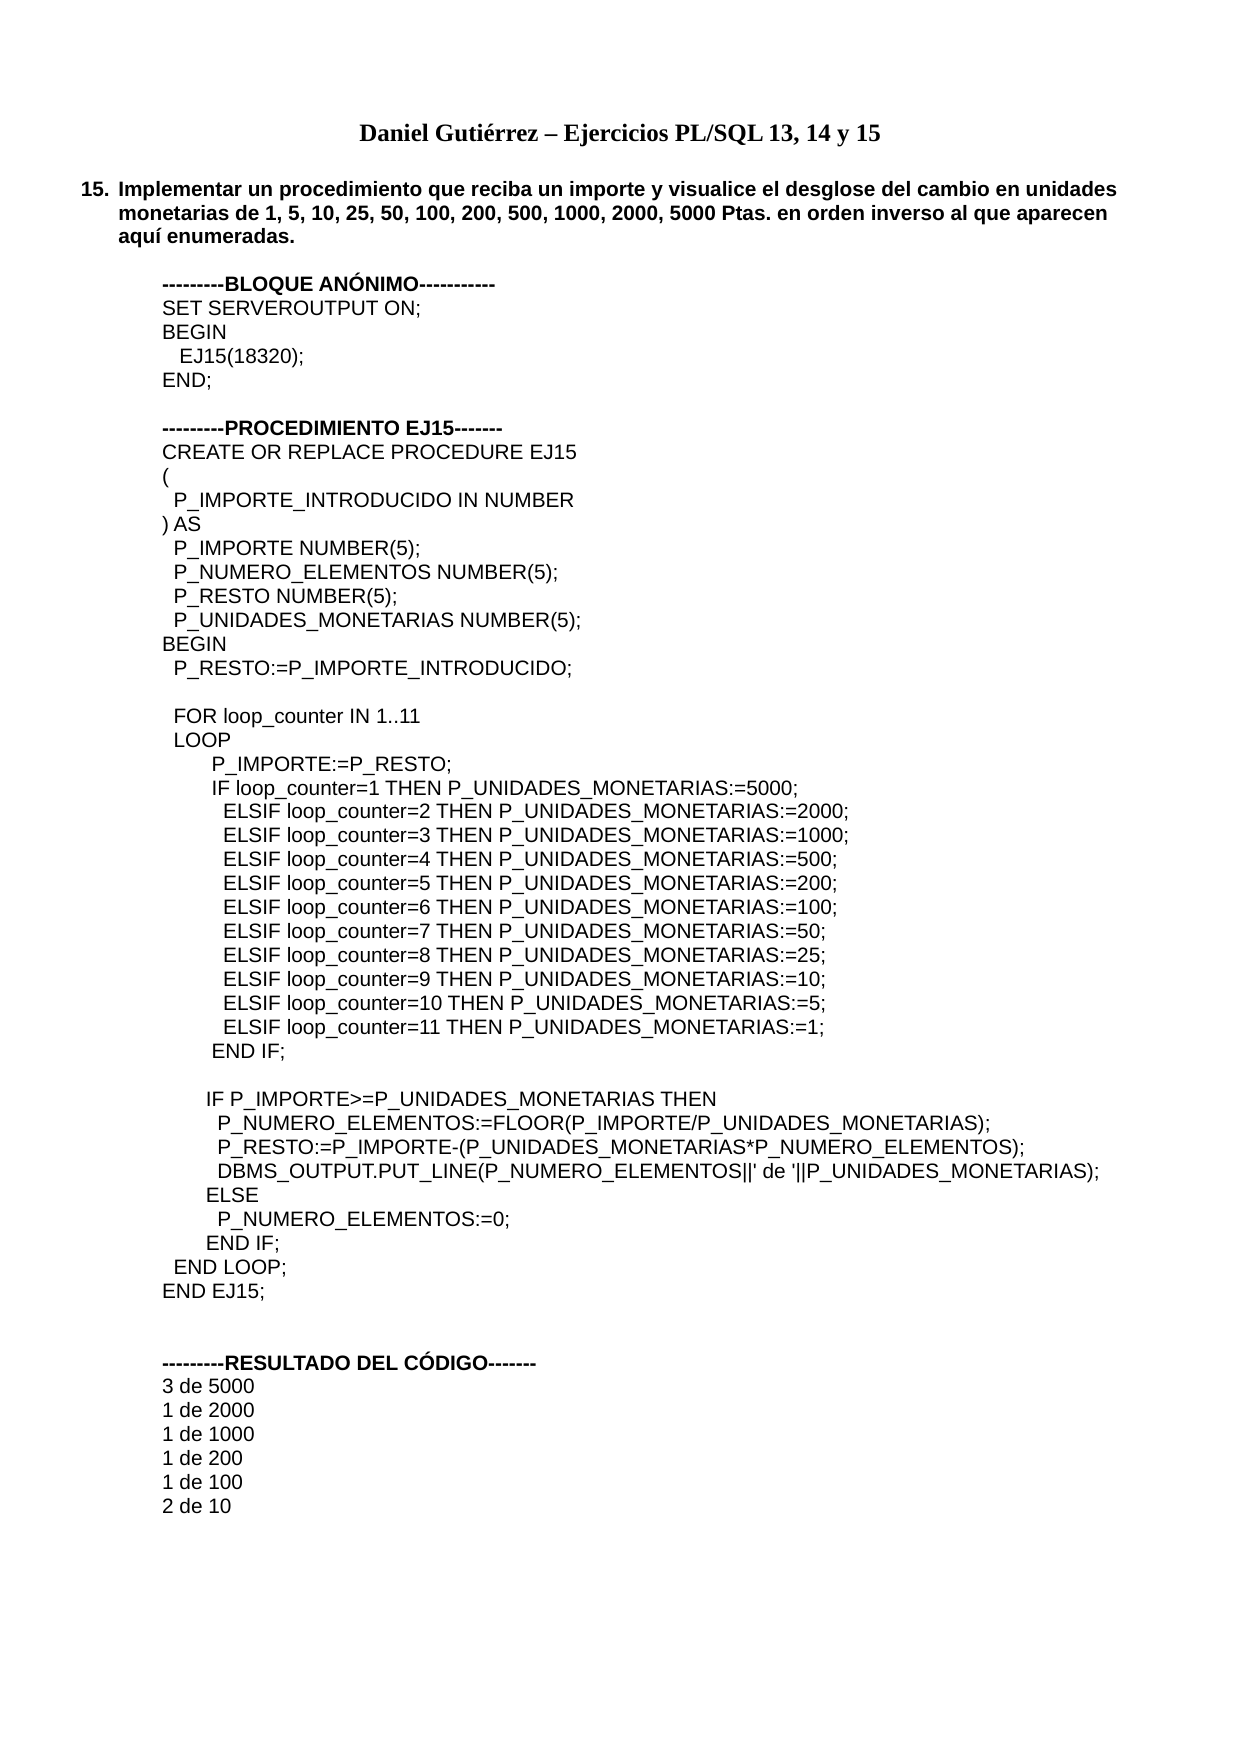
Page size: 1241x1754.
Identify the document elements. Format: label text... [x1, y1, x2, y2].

text ELSIF loop_counter=4 THEN P_UNIDADES_MONETARIAS:=500; [162, 847, 1122, 871]
text P_RESTO:=P_IMPORTE_INTRODUCIDO; [162, 656, 1122, 679]
text P_IMPORTE_INTRODUCIDO IN NUMBER [162, 488, 1122, 512]
text P_NUMERO_ELEMENTOS:=0; [162, 1207, 1122, 1231]
text ---------RESULTADO DEL CÓDIGO------- [162, 1350, 1122, 1374]
text END IF; [162, 1039, 1122, 1063]
text 1 de 2000 [162, 1398, 1122, 1422]
text IF P_IMPORTE>=P_UNIDADES_MONETARIAS THEN [162, 1087, 1122, 1111]
text P_RESTO:=P_IMPORTE-(P_UNIDADES_MONETARIAS*P_NUMERO_ELEMENTOS); [162, 1135, 1122, 1159]
text ---------BLOQUE ANÓNIMO----------- [162, 272, 1122, 296]
text ELSIF loop_counter=3 THEN P_UNIDADES_MONETARIAS:=1000; [162, 823, 1122, 847]
text ) AS [162, 512, 1122, 536]
text ELSIF loop_counter=8 THEN P_UNIDADES_MONETARIAS:=25; [162, 943, 1122, 967]
text FOR loop_counter IN 1..11 [162, 703, 1122, 727]
text ELSIF loop_counter=5 THEN P_UNIDADES_MONETARIAS:=200; [162, 871, 1122, 895]
text DBMS_OUTPUT.PUT_LINE(P_NUMERO_ELEMENTOS||' de '||P_UNIDADES_MONETARIAS); [162, 1159, 1122, 1183]
text CREATE OR REPLACE PROCEDURE EJ15 [162, 440, 1122, 464]
text SET SERVEROUTPUT ON; [162, 296, 1122, 320]
text P_IMPORTE NUMBER(5); [162, 536, 1122, 560]
text BEGIN [162, 320, 1122, 344]
text END EJ15; [162, 1278, 1122, 1302]
text ELSIF loop_counter=6 THEN P_UNIDADES_MONETARIAS:=100; [162, 895, 1122, 919]
list Implementar un procedimiento que reciba un importe y visualice el desglose del cambio en unidades monetarias de 1, 5, 10, 25, 50, 100, 200, 500, 1000, 2000, 5000 Ptas. en orden inverso al que aparecen aquí enumeradas. [81, 176, 1122, 248]
text P_NUMERO_ELEMENTOS:=FLOOR(P_IMPORTE/P_UNIDADES_MONETARIAS); [162, 1111, 1122, 1135]
text END LOOP; [162, 1254, 1122, 1278]
text 1 de 1000 [162, 1422, 1122, 1446]
text P_RESTO NUMBER(5); [162, 584, 1122, 608]
text ELSIF loop_counter=2 THEN P_UNIDADES_MONETARIAS:=2000; [162, 799, 1122, 823]
text P_UNIDADES_MONETARIAS NUMBER(5); [162, 608, 1122, 632]
text 3 de 5000 [162, 1374, 1122, 1398]
text 1 de 100 [162, 1470, 1122, 1494]
text ---------PROCEDIMIENTO EJ15------- [162, 416, 1122, 440]
text P_IMPORTE:=P_RESTO; [162, 751, 1122, 775]
text ( [162, 464, 1122, 488]
text P_NUMERO_ELEMENTOS NUMBER(5); [162, 560, 1122, 584]
text LOOP [162, 727, 1122, 751]
text ELSIF loop_counter=9 THEN P_UNIDADES_MONETARIAS:=10; [162, 967, 1122, 991]
text IF loop_counter=1 THEN P_UNIDADES_MONETARIAS:=5000; [162, 775, 1122, 799]
text EJ15(18320); [162, 344, 1122, 368]
text 2 de 10 [162, 1494, 1122, 1518]
text BEGIN [162, 632, 1122, 656]
text ELSIF loop_counter=10 THEN P_UNIDADES_MONETARIAS:=5; [162, 991, 1122, 1015]
text 1 de 200 [162, 1446, 1122, 1470]
text ELSIF loop_counter=7 THEN P_UNIDADES_MONETARIAS:=50; [162, 919, 1122, 943]
text ELSIF loop_counter=11 THEN P_UNIDADES_MONETARIAS:=1; [162, 1015, 1122, 1039]
text ELSE [162, 1183, 1122, 1207]
text END; [162, 368, 1122, 392]
text END IF; [162, 1231, 1122, 1254]
